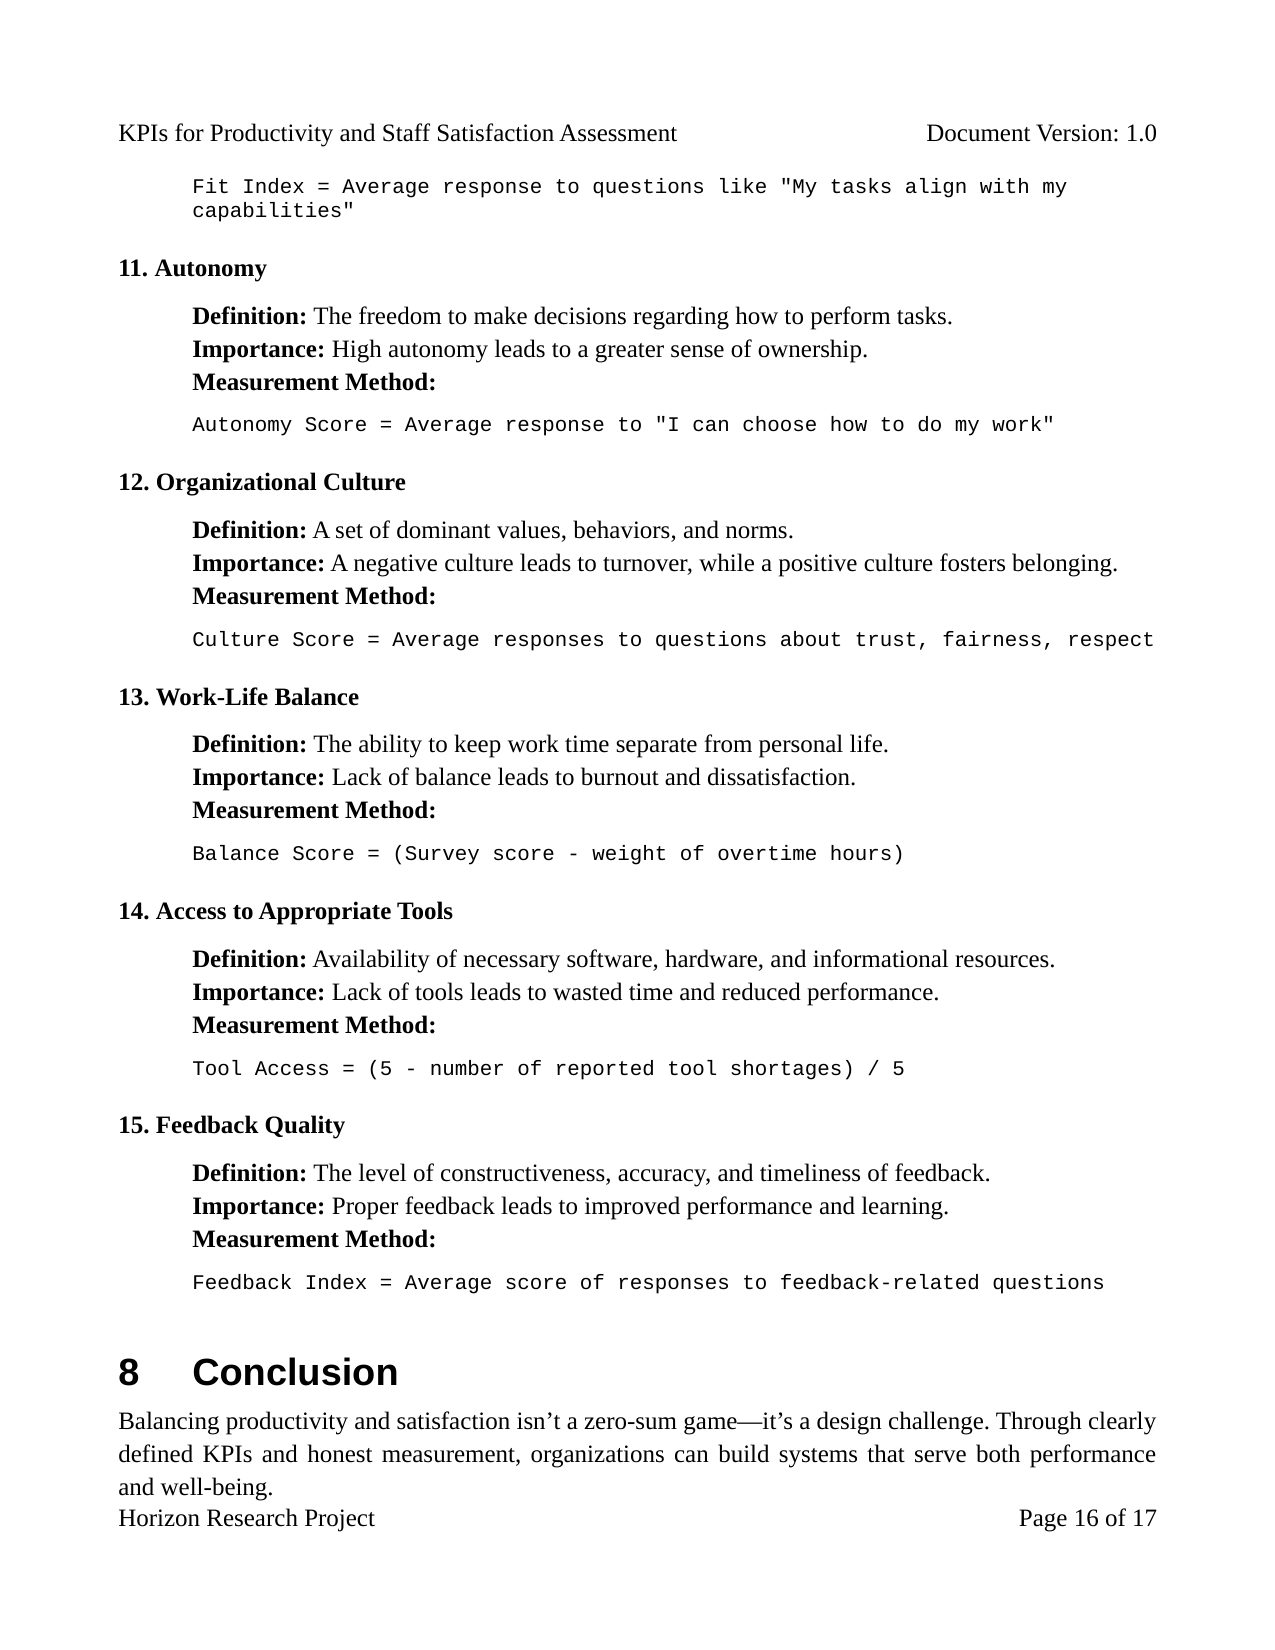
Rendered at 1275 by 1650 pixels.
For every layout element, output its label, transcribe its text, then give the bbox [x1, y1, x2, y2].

text Definition: The ability to keep work time separate from personal life. Importance: Lack of balance leads to burnout and dissatisfaction. Measurement Method: [192, 729, 1157, 824]
text Fit Index = Average response to questions like "My tasks align with my capabilities" [192, 176, 1157, 224]
text 12. Organizational Culture [118, 467, 1157, 496]
text Balancing productivity and satisfaction isn’t a zero-sum game—it’s a design challenge. Through clearly defined KPIs and honest measurement, organizations can build systems that serve both performance and well-being. [118, 1406, 1157, 1501]
text Definition: The level of constructiveness, accuracy, and timeliness of feedback. Importance: Proper feedback leads to improved performance and learning. Measurement Method: [192, 1158, 1157, 1253]
text Definition: Availability of necessary software, hardware, and informational resources. Importance: Lack of tools leads to wasted time and reduced performance. Measurement Method: [192, 944, 1157, 1039]
text Tool Access = (5 - number of reported tool shortages) / 5 [192, 1057, 1157, 1081]
text Feedback Index = Average score of responses to feedback-related questions [192, 1272, 1157, 1296]
text Culture Score = Average responses to questions about trust, fairness, respect [192, 629, 1157, 652]
text 13. Work-Life Balance [118, 682, 1157, 711]
text Definition: A set of dominant values, behaviors, and norms. Importance: A negative culture leads to turnover, while a positive culture fosters belonging. Measurement Method: [192, 515, 1157, 610]
text Autonomy Score = Average response to "I can choose how to do my work" [192, 414, 1157, 438]
text Definition: The freedom to make decisions regarding how to perform tasks. Importance: High autonomy leads to a greater sense of ownership. Measurement Method: [192, 301, 1157, 396]
text 15. Feedback Quality [118, 1111, 1157, 1139]
subtitle Conclusion [118, 1350, 1157, 1394]
text 14. Access to Appropriate Tools [118, 896, 1157, 925]
text 11. Autonomy [118, 253, 1157, 282]
text Balance Score = (Survey score - weight of overtime hours) [192, 843, 1157, 867]
